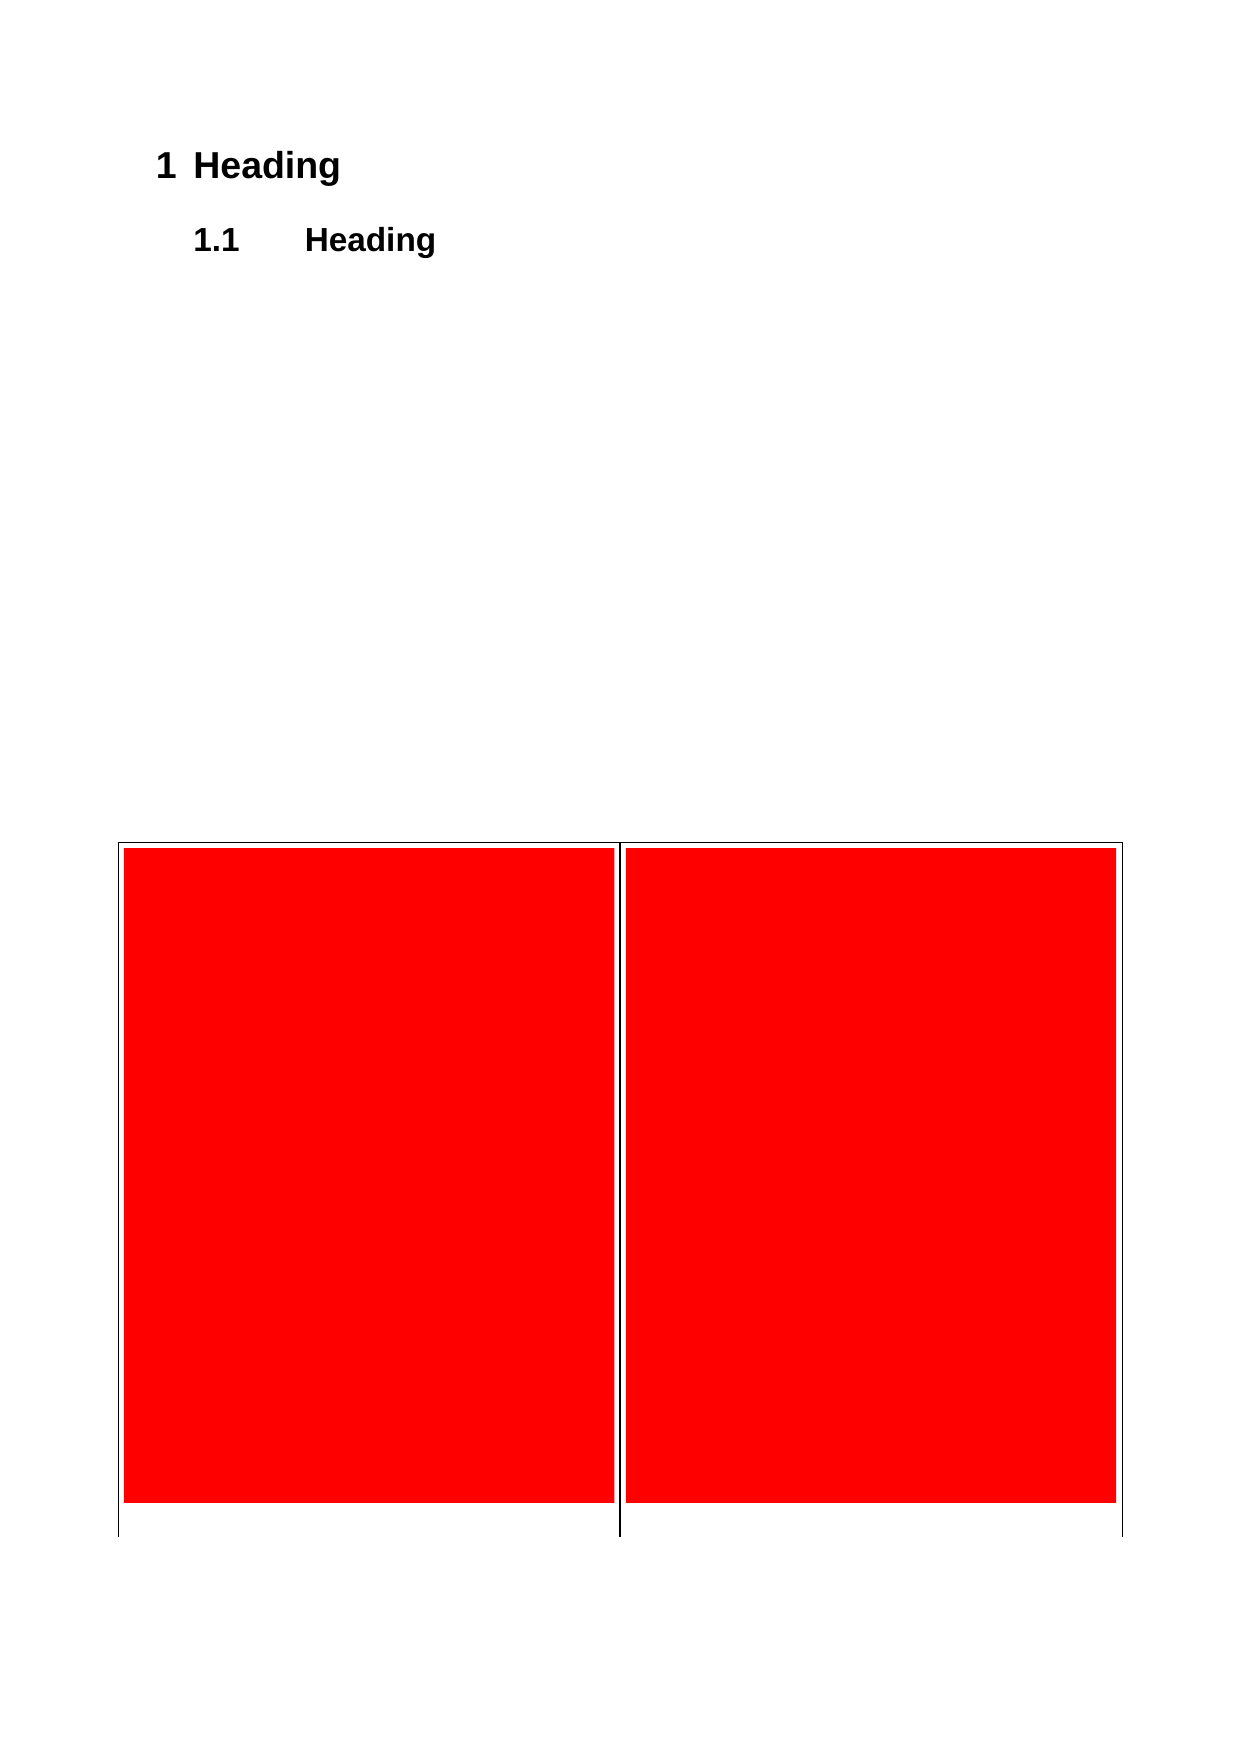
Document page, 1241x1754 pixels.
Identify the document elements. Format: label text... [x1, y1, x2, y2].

subtitle Heading [156, 143, 1122, 186]
table_header [621, 843, 1122, 1537]
picture [625, 848, 1117, 1503]
table_header [119, 843, 619, 1537]
picture [123, 848, 615, 1503]
subtitle Heading [193, 219, 1122, 258]
